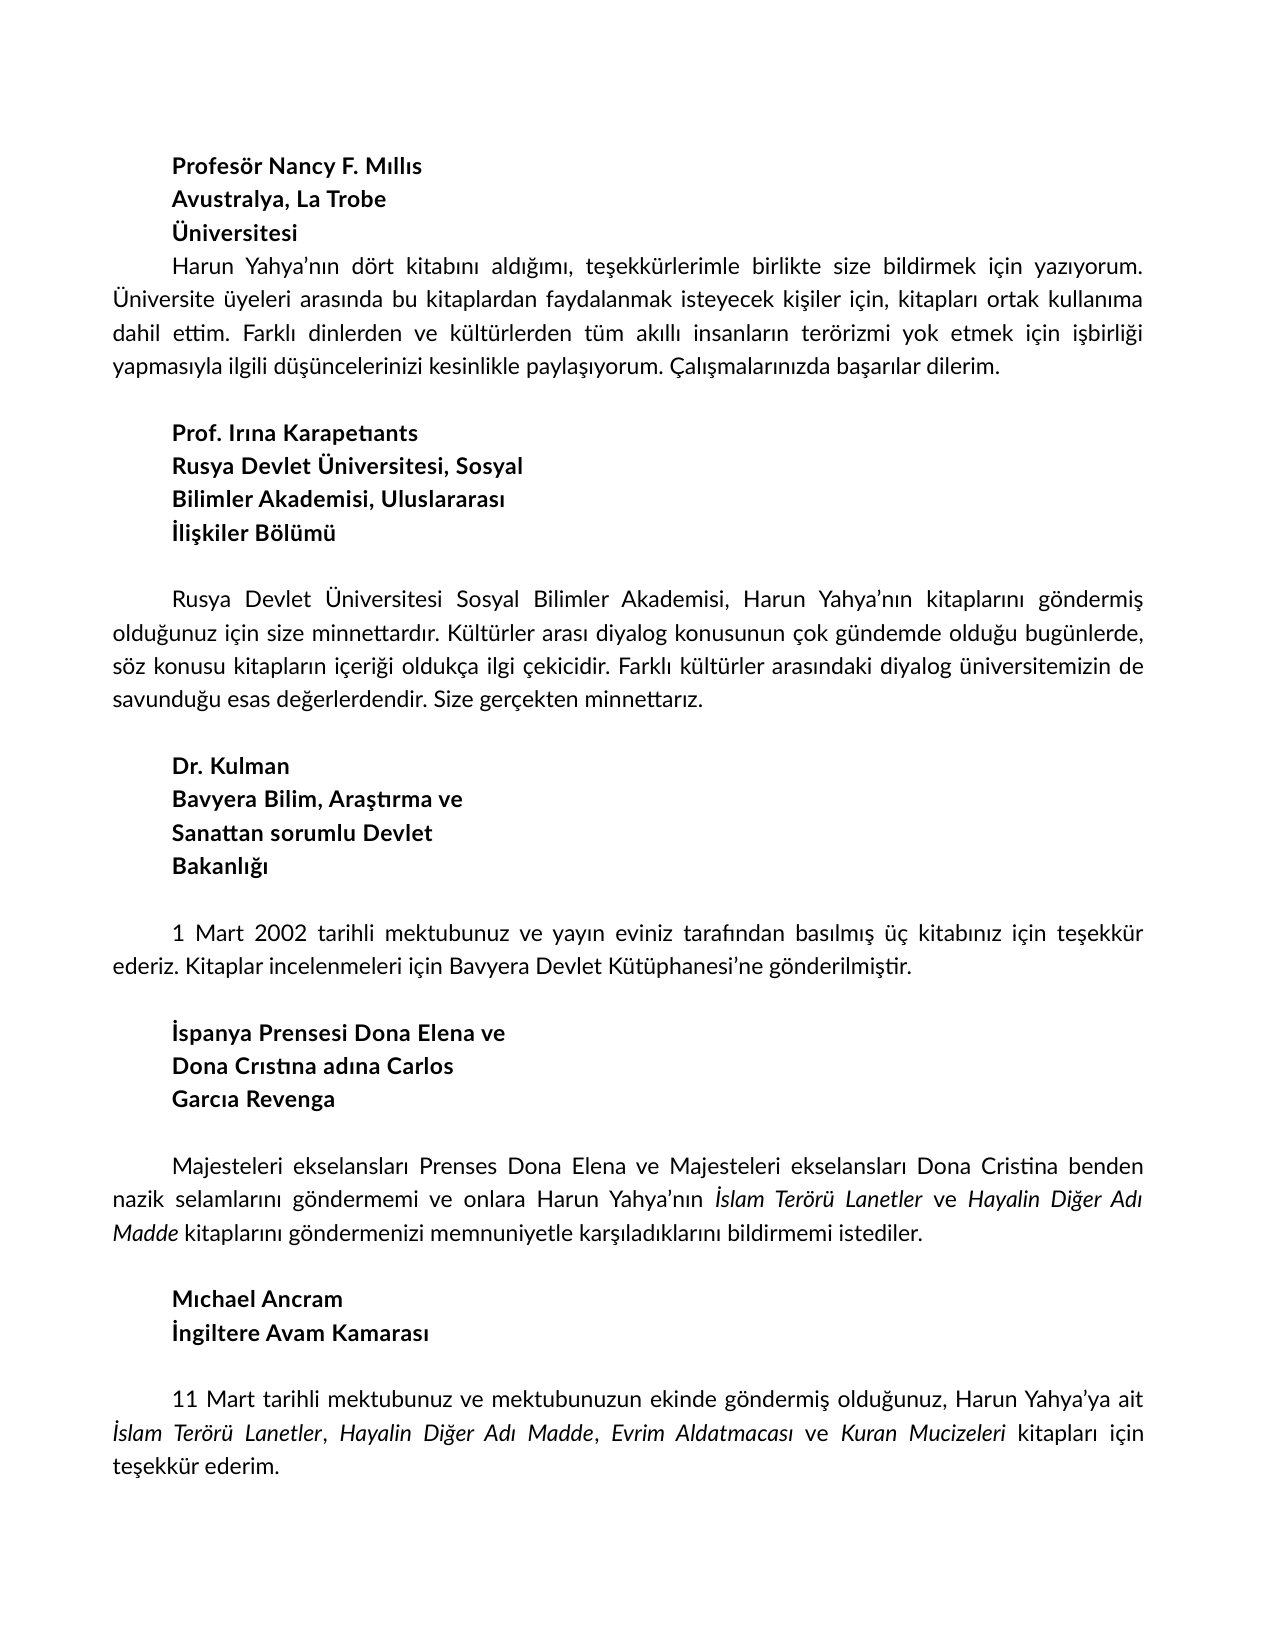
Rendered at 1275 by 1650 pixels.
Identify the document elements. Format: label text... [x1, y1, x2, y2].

text Mıchael Ancram [112, 1281, 1145, 1314]
text İngiltere Avam Kamarası [112, 1314, 1145, 1348]
text Profesör Nancy F. Mıllıs [112, 148, 1145, 181]
text Garcıa Revenga [112, 1081, 1145, 1114]
text Dr. Kulman [112, 748, 1145, 781]
text Majesteleri ekselansları Prenses Dona Elena ve Majesteleri ekselansları Dona Cristina benden nazik selamlarını göndermemi ve onlara Harun Yahya’nın İslam Terörü Lanetler ve Hayalin Diğer Adı Madde kitaplarını göndermenizi memnuniyetle karşıladıklarını bildirmemi istediler. [112, 1148, 1145, 1248]
text Dona Crıstına adına Carlos [112, 1048, 1145, 1081]
text 1 Mart 2002 tarihli mektubunuz ve yayın eviniz tarafından basılmış üç kitabınız için teşekkür ederiz. Kitaplar incelenmeleri için Bavyera Devlet Kütüphanesi’ne gönderilmiştir. [112, 914, 1145, 981]
text 11 Mart tarihli mektubunuz ve mektubunuzun ekinde göndermiş olduğunuz, Harun Yahya’ya ait İslam Terörü Lanetler, Hayalin Diğer Adı Madde, Evrim Aldatmacası ve Kuran Mucizeleri kitapları için teşekkür ederim. [112, 1381, 1145, 1481]
text Rusya Devlet Üniversitesi, Sosyal [112, 448, 1145, 481]
text İspanya Prensesi Dona Elena ve [112, 1014, 1145, 1048]
text Prof. Irına Karapetıants [112, 414, 1145, 448]
text Rusya Devlet Üniversitesi Sosyal Bilimler Akademisi, Harun Yahya’nın kitaplarını göndermiş olduğunuz için size minnettardır. Kültürler arası diyalog konusunun çok gündemde olduğu bugünlerde, söz konusu kitapların içeriği oldukça ilgi çekicidir. Farklı kültürler arasındaki diyalog üniversitemizin de savunduğu esas değerlerdendir. Size gerçekten minnettarız. [112, 581, 1145, 714]
text Bakanlığı [112, 848, 1145, 881]
text Üniversitesi [112, 214, 1145, 248]
text Bilimler Akademisi, Uluslararası [112, 481, 1145, 514]
text Harun Yahya’nın dört kitabını aldığımı, teşekkürlerimle birlikte size bildirmek için yazıyorum. Üniversite üyeleri arasında bu kitaplardan faydalanmak isteyecek kişiler için, kitapları ortak kullanıma dahil ettim. Farklı dinlerden ve kültürlerden tüm akıllı insanların terörizmi yok etmek için işbirliği yapmasıyla ilgili düşüncelerinizi kesinlikle paylaşıyorum. Çalışmalarınızda başarılar dilerim. [112, 248, 1145, 381]
text İlişkiler Bölümü [112, 514, 1145, 548]
text Sanattan sorumlu Devlet [112, 814, 1145, 848]
text Avustralya, La Trobe [112, 181, 1145, 214]
text Bavyera Bilim, Araştırma ve [112, 781, 1145, 814]
